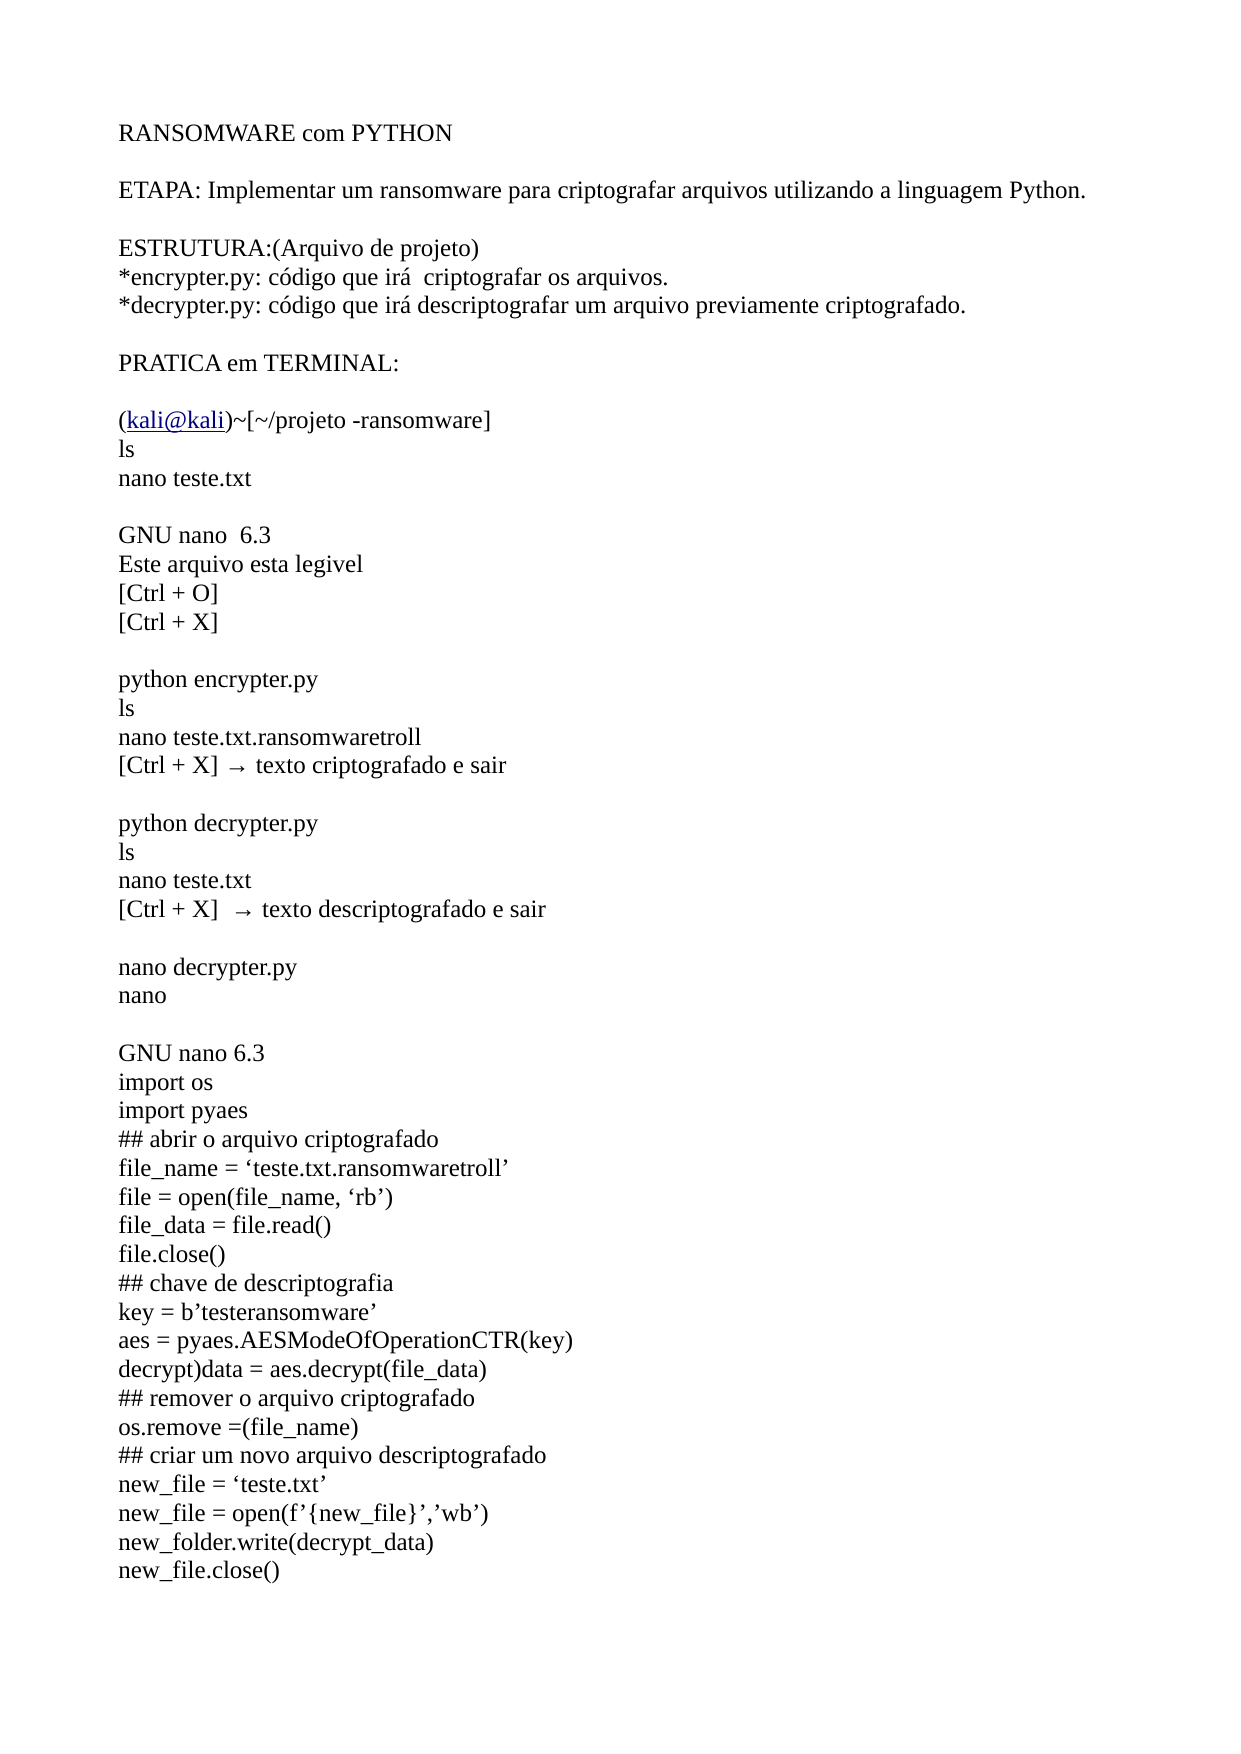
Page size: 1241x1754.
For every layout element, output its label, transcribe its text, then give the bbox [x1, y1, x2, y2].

text (kali@kali)~[~/projeto -ransomware] [118, 406, 1122, 434]
text file = open(file_name, ‘rb’) [118, 1182, 1122, 1211]
text nano teste.txt [118, 866, 1122, 894]
text decrypt)data = aes.decrypt(file_data) [118, 1354, 1122, 1383]
text aes = pyaes.AESModeOfOperationCTR(key) [118, 1326, 1122, 1354]
text ## chave de descriptografia [118, 1268, 1122, 1297]
text ls [118, 837, 1122, 866]
text [Ctrl + X] [118, 607, 1122, 636]
text ETAPA: Implementar um ransomware para criptografar arquivos utilizando a linguagem Python. [118, 176, 1122, 204]
text nano decrypter.py [118, 952, 1122, 981]
text new_file = open(f’{new_file}’,’wb’) [118, 1498, 1122, 1527]
text GNU nano 6.3 [118, 521, 1122, 549]
text file_data = file.read() [118, 1211, 1122, 1239]
text nano [118, 981, 1122, 1009]
text new_file.close() [118, 1556, 1122, 1584]
text ## abrir o arquivo criptografado [118, 1124, 1122, 1153]
text ls [118, 434, 1122, 463]
text [Ctrl + O] [118, 578, 1122, 607]
text ## criar um novo arquivo descriptografado [118, 1441, 1122, 1469]
text new_folder.write(decrypt_data) [118, 1527, 1122, 1556]
text Este arquivo esta legivel [118, 549, 1122, 578]
text [Ctrl + X] → texto criptografado e sair [118, 751, 1122, 779]
text *encrypter.py: código que irá criptografar os arquivos. [118, 262, 1122, 291]
text RANSOMWARE com PYTHON [118, 118, 1122, 147]
text [Ctrl + X] → texto descriptografado e sair [118, 894, 1122, 923]
text import os [118, 1067, 1122, 1096]
text ## remover o arquivo criptografado [118, 1383, 1122, 1412]
text python decrypter.py [118, 808, 1122, 837]
text ls [118, 693, 1122, 722]
text python encrypter.py [118, 664, 1122, 693]
text new_file = ‘teste.txt’ [118, 1469, 1122, 1498]
text file_name = ‘teste.txt.ransomwaretroll’ [118, 1153, 1122, 1182]
text import pyaes [118, 1096, 1122, 1124]
text nano teste.txt.ransomwaretroll [118, 722, 1122, 751]
text GNU nano 6.3 [118, 1038, 1122, 1067]
text nano teste.txt [118, 463, 1122, 492]
text os.remove =(file_name) [118, 1412, 1122, 1441]
text file.close() [118, 1239, 1122, 1268]
text PRATICA em TERMINAL: [118, 348, 1122, 377]
text *decrypter.py: código que irá descriptografar um arquivo previamente criptografado. [118, 291, 1122, 319]
text key = b’testeransomware’ [118, 1297, 1122, 1326]
text ESTRUTURA:(Arquivo de projeto) [118, 233, 1122, 262]
